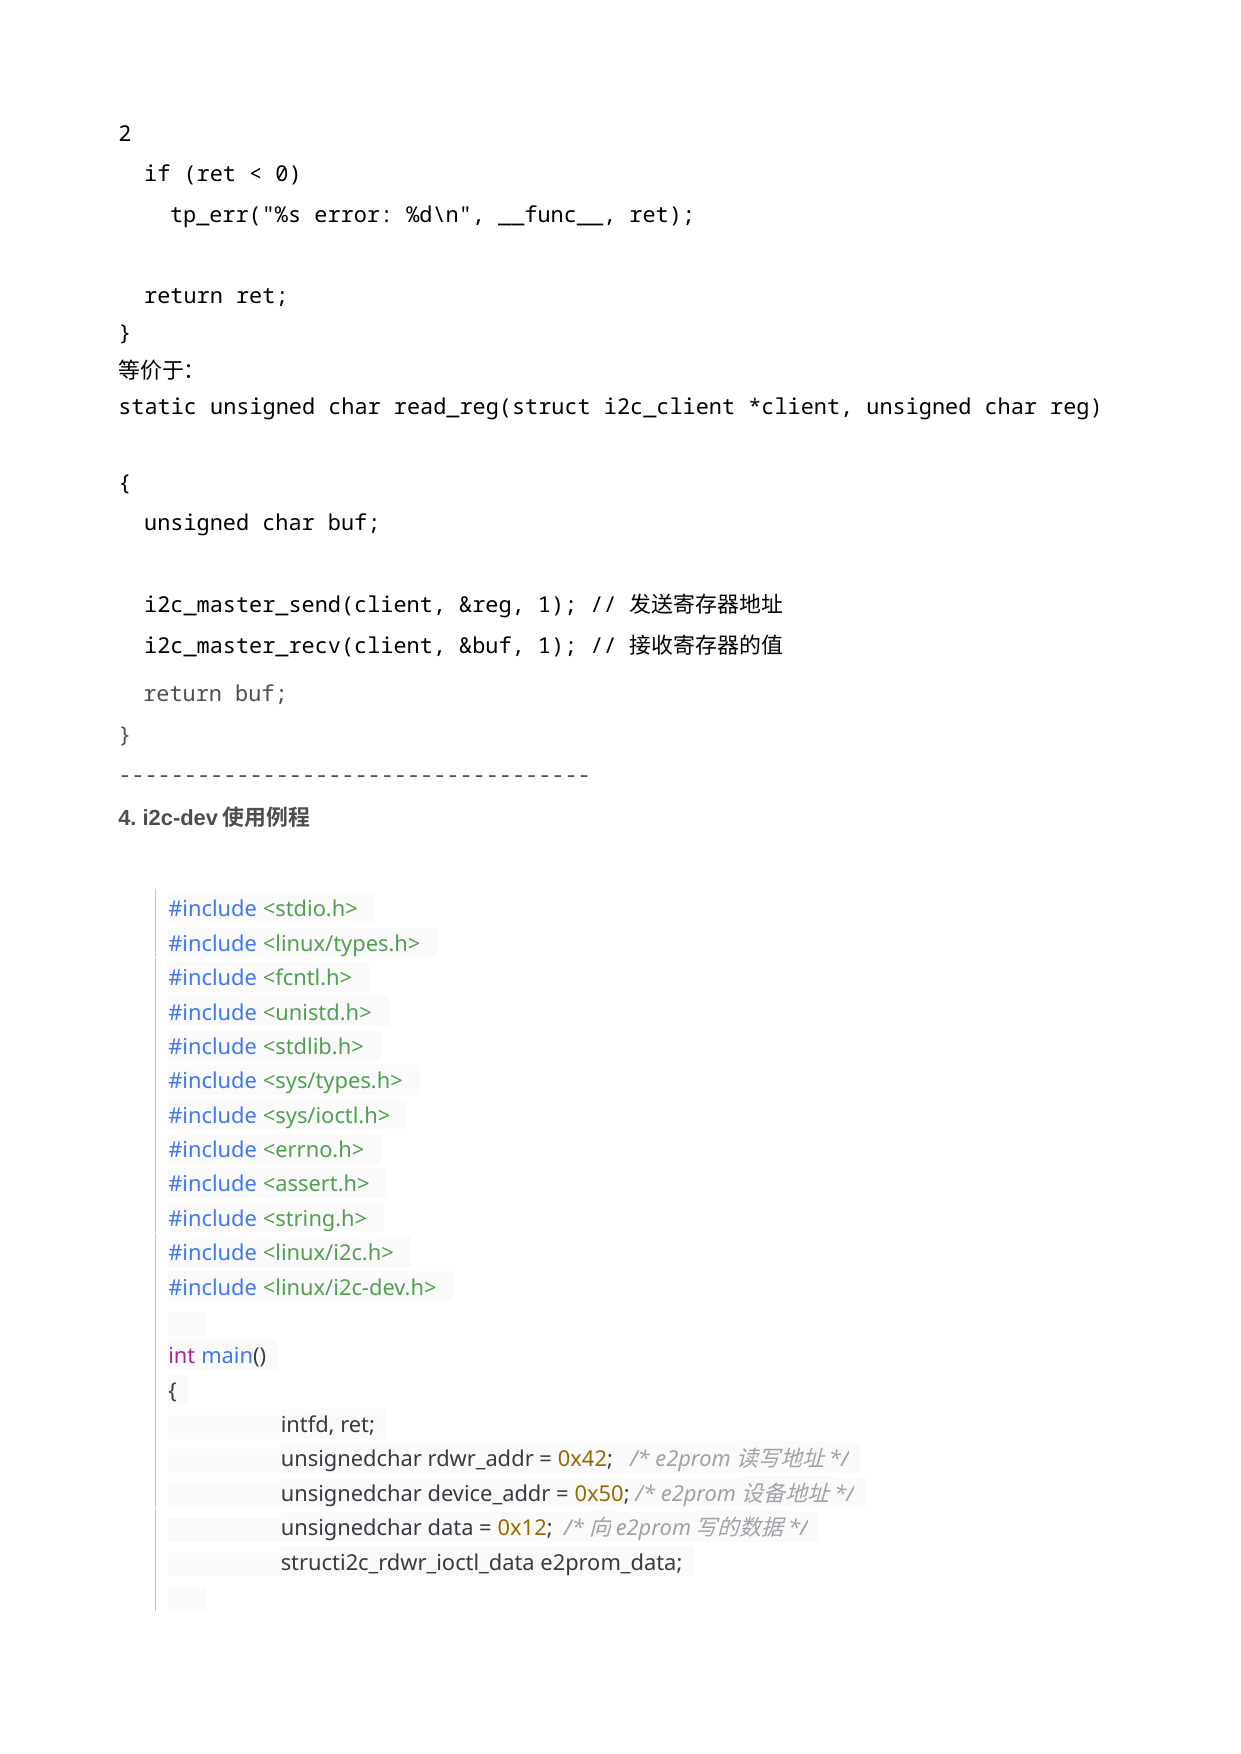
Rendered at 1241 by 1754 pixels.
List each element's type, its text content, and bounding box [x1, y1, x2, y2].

text 2 if (ret < 0) tp_err("%s error: %d\n", __func__, ret); return ret; } 等价于： static unsigned char read_reg(struct i2c_client *client, unsigned char reg) { unsigned char buf; i2c_master_send(client, &reg, 1); // 发送寄存器地址 i2c_master_recv(client, &buf, 1); // 接收寄存器的值 [118, 118, 1122, 661]
text intfd, ret; [156, 1404, 1122, 1439]
text unsignedchar device_addr = 0x50; /* e2prom 设备地址 */ [156, 1473, 1122, 1507]
text [118, 1095, 155, 1129]
text int main() [156, 1336, 1122, 1370]
text #include <linux/i2c.h> [156, 1232, 1122, 1267]
text [118, 992, 155, 1026]
text [118, 1026, 155, 1061]
text [118, 889, 155, 923]
text structi2c_rdwr_ioctl_data e2prom_data; [156, 1542, 1122, 1576]
text ------------------------------------ [118, 748, 1122, 789]
text #include <errno.h> [156, 1129, 1122, 1164]
text [118, 1473, 155, 1507]
text [118, 1507, 155, 1542]
text #include <stdio.h> [156, 889, 1122, 923]
text [118, 923, 155, 957]
text #include <fcntl.h> [156, 957, 1122, 992]
text [118, 1542, 155, 1576]
text [118, 1232, 155, 1267]
text [118, 1061, 155, 1095]
text [118, 1164, 155, 1198]
text #include <stdlib.h> [156, 1026, 1122, 1061]
text #include <sys/ioctl.h> [156, 1095, 1122, 1129]
text [118, 1404, 155, 1439]
text [118, 1129, 155, 1164]
text [118, 957, 155, 992]
text #include <unistd.h> [156, 992, 1122, 1026]
text #include <linux/i2c-dev.h> [156, 1267, 1122, 1301]
text { [156, 1370, 1122, 1404]
text return buf; [118, 667, 1122, 708]
text [118, 1439, 155, 1473]
text [118, 1267, 155, 1301]
text unsignedchar data = 0x12; /* 向e2prom写的数据 */ [156, 1507, 1122, 1542]
text #include <string.h> [156, 1198, 1122, 1232]
text 4. i2c-dev使用例程 [118, 789, 1122, 830]
text #include <linux/types.h> [156, 923, 1122, 957]
text [118, 1370, 155, 1404]
text [118, 1198, 155, 1232]
text } [118, 708, 1122, 748]
text #include <sys/types.h> [156, 1061, 1122, 1095]
text [118, 1336, 155, 1370]
text #include <assert.h> [156, 1164, 1122, 1198]
text unsignedchar rdwr_addr = 0x42; /* e2prom 读写地址 */ [156, 1439, 1122, 1473]
